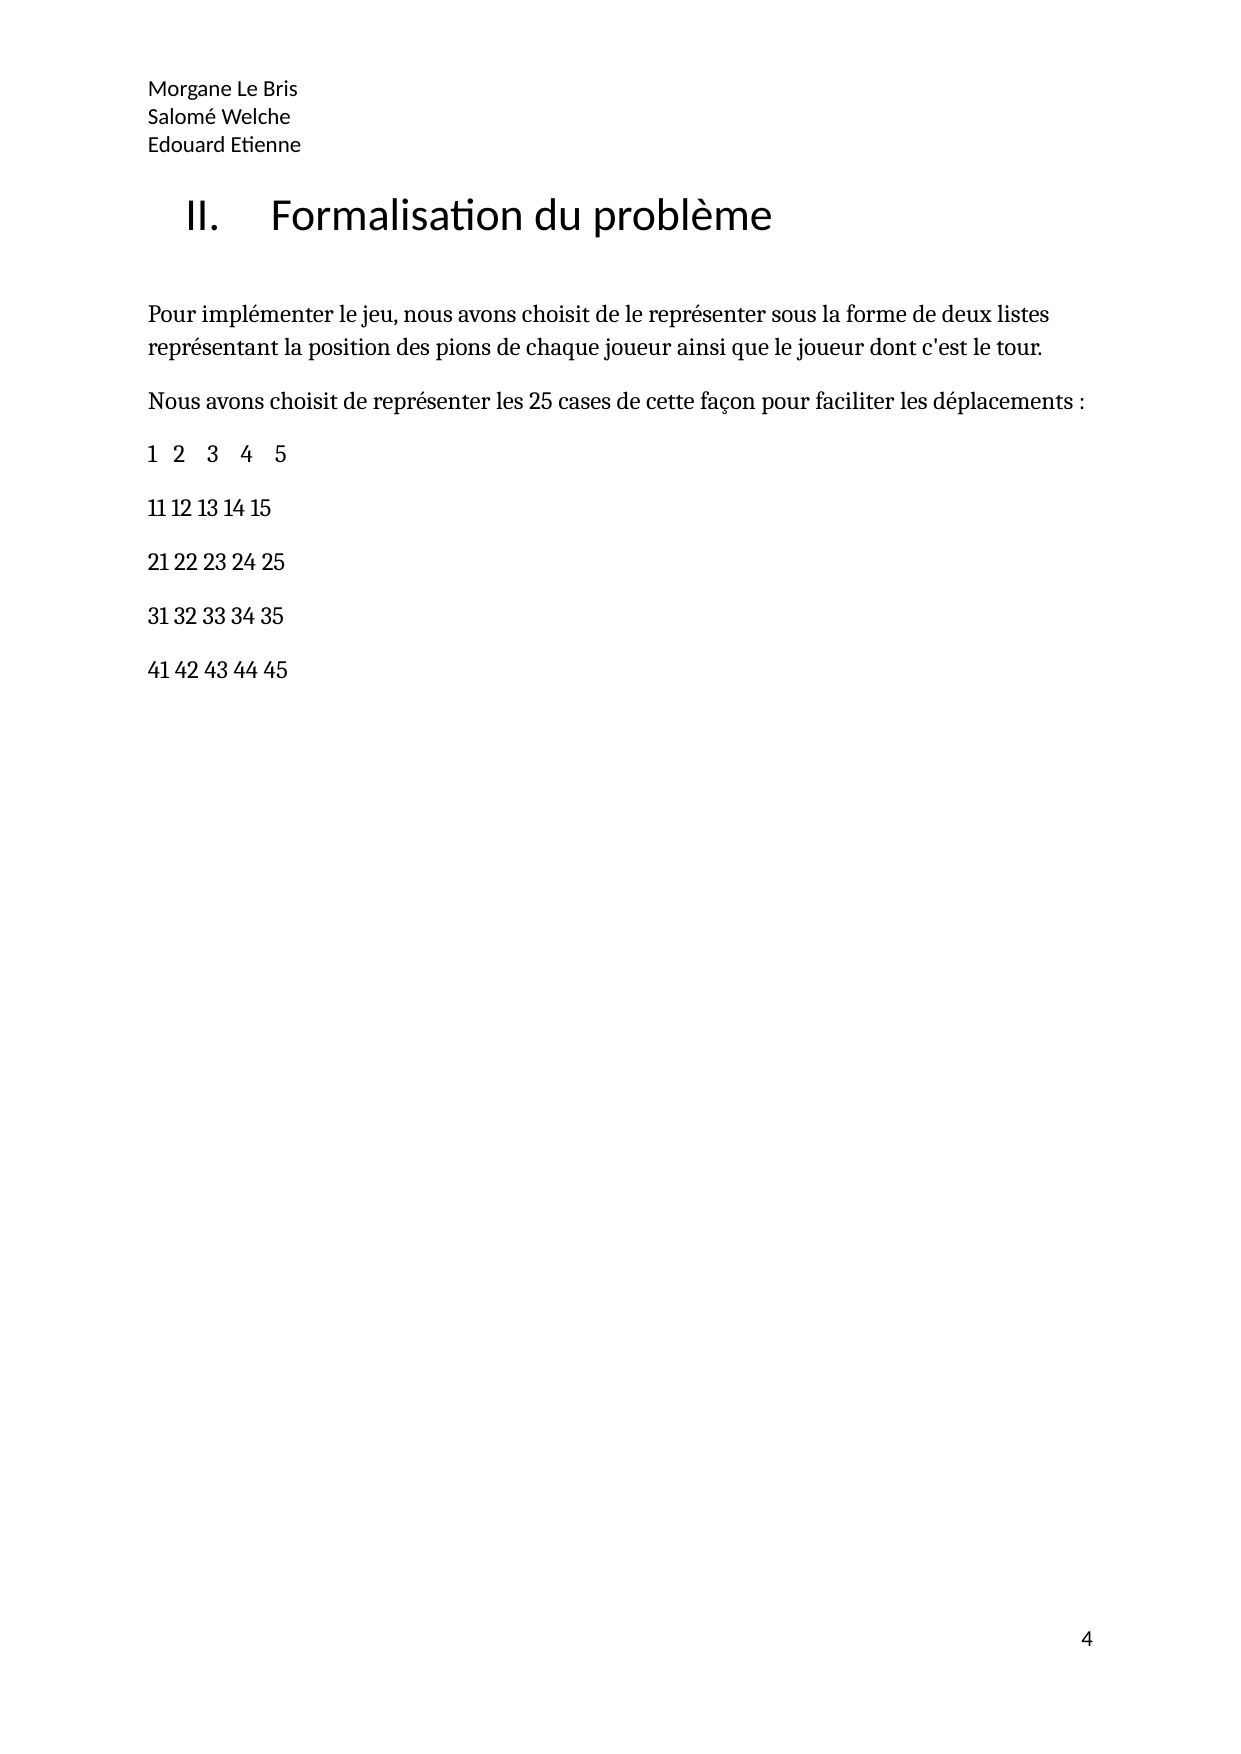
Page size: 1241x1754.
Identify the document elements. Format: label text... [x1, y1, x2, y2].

text 41 42 43 44 45 [148, 656, 1093, 684]
text 1 2 3 4 5 [148, 440, 1093, 469]
text 11 12 13 14 15 [148, 494, 1093, 523]
text Nous avons choisit de représenter les 25 cases de cette façon pour faciliter les déplacements : [148, 387, 1093, 415]
text Pour implémenter le jeu, nous avons choisit de le représenter sous la forme de deux listes représentant la position des pions de chaque joueur ainsi que le joueur dont c'est le tour. [148, 300, 1093, 361]
text 31 32 33 34 35 [148, 602, 1093, 631]
list Formalisation du problème [185, 186, 1093, 242]
text 21 22 23 24 25 [148, 548, 1093, 577]
